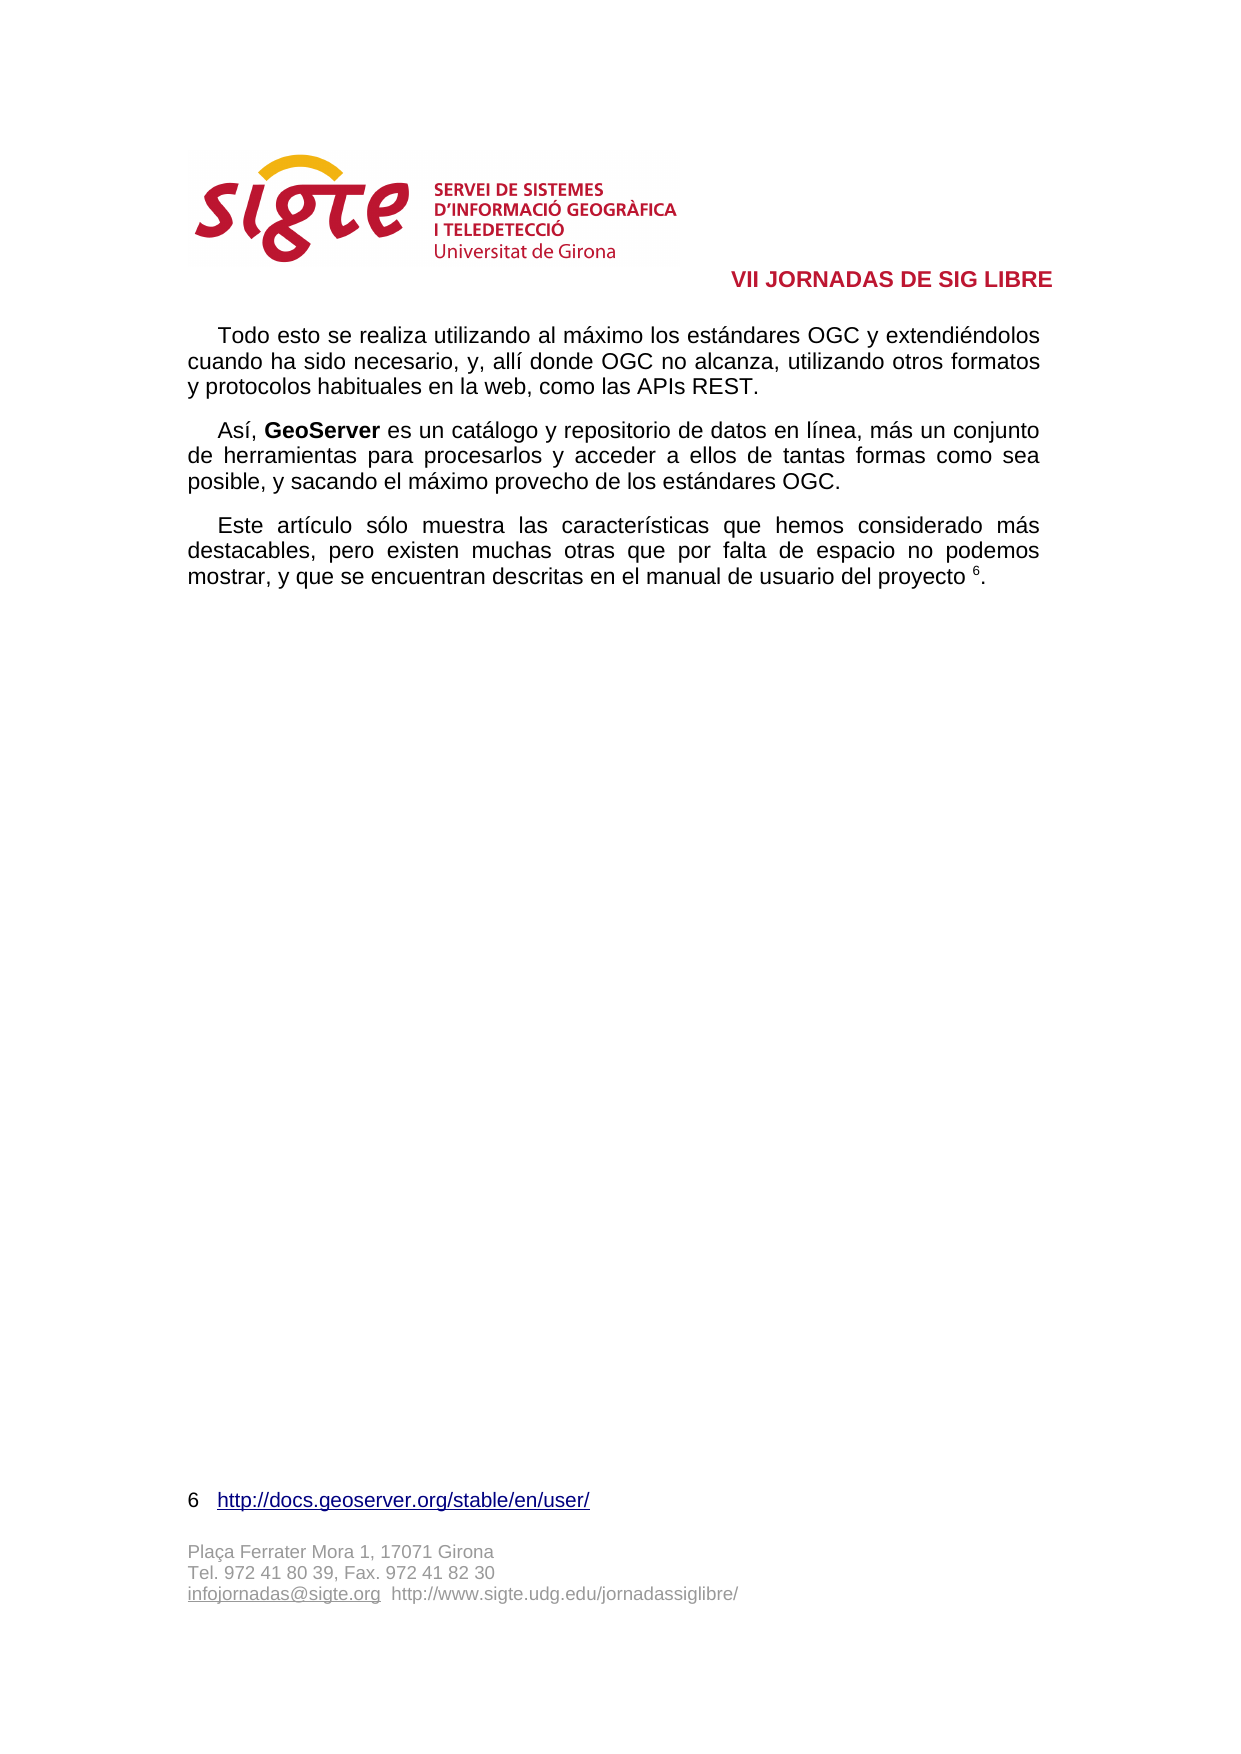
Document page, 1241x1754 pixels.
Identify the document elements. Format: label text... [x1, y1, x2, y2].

text Así, GeoServer es un catálogo y repositorio de datos en línea, más un conjunto de herramientas para procesarlos y acceder a ellos de tantas formas como sea posible, y sacando el máximo provecho de los estándares OGC. [187, 417, 1041, 494]
text http://docs.geoserver.org/stable/en/user/ [187, 1488, 1053, 1512]
text Este artículo sólo muestra las características que hemos considerado más destacables, pero existen muchas otras que por falta de espacio no podemos mostrar, y que se encuentran descritas en el manual de usuario del proyecto . [187, 512, 1041, 589]
picture [187, 150, 680, 267]
text Todo esto se realiza utilizando al máximo los estándares OGC y extendiéndolos cuando ha sido necesario, y, allí donde OGC no alcanza, utilizando otros formatos y protocolos habituales en la web, como las APIs REST. [187, 323, 1041, 399]
